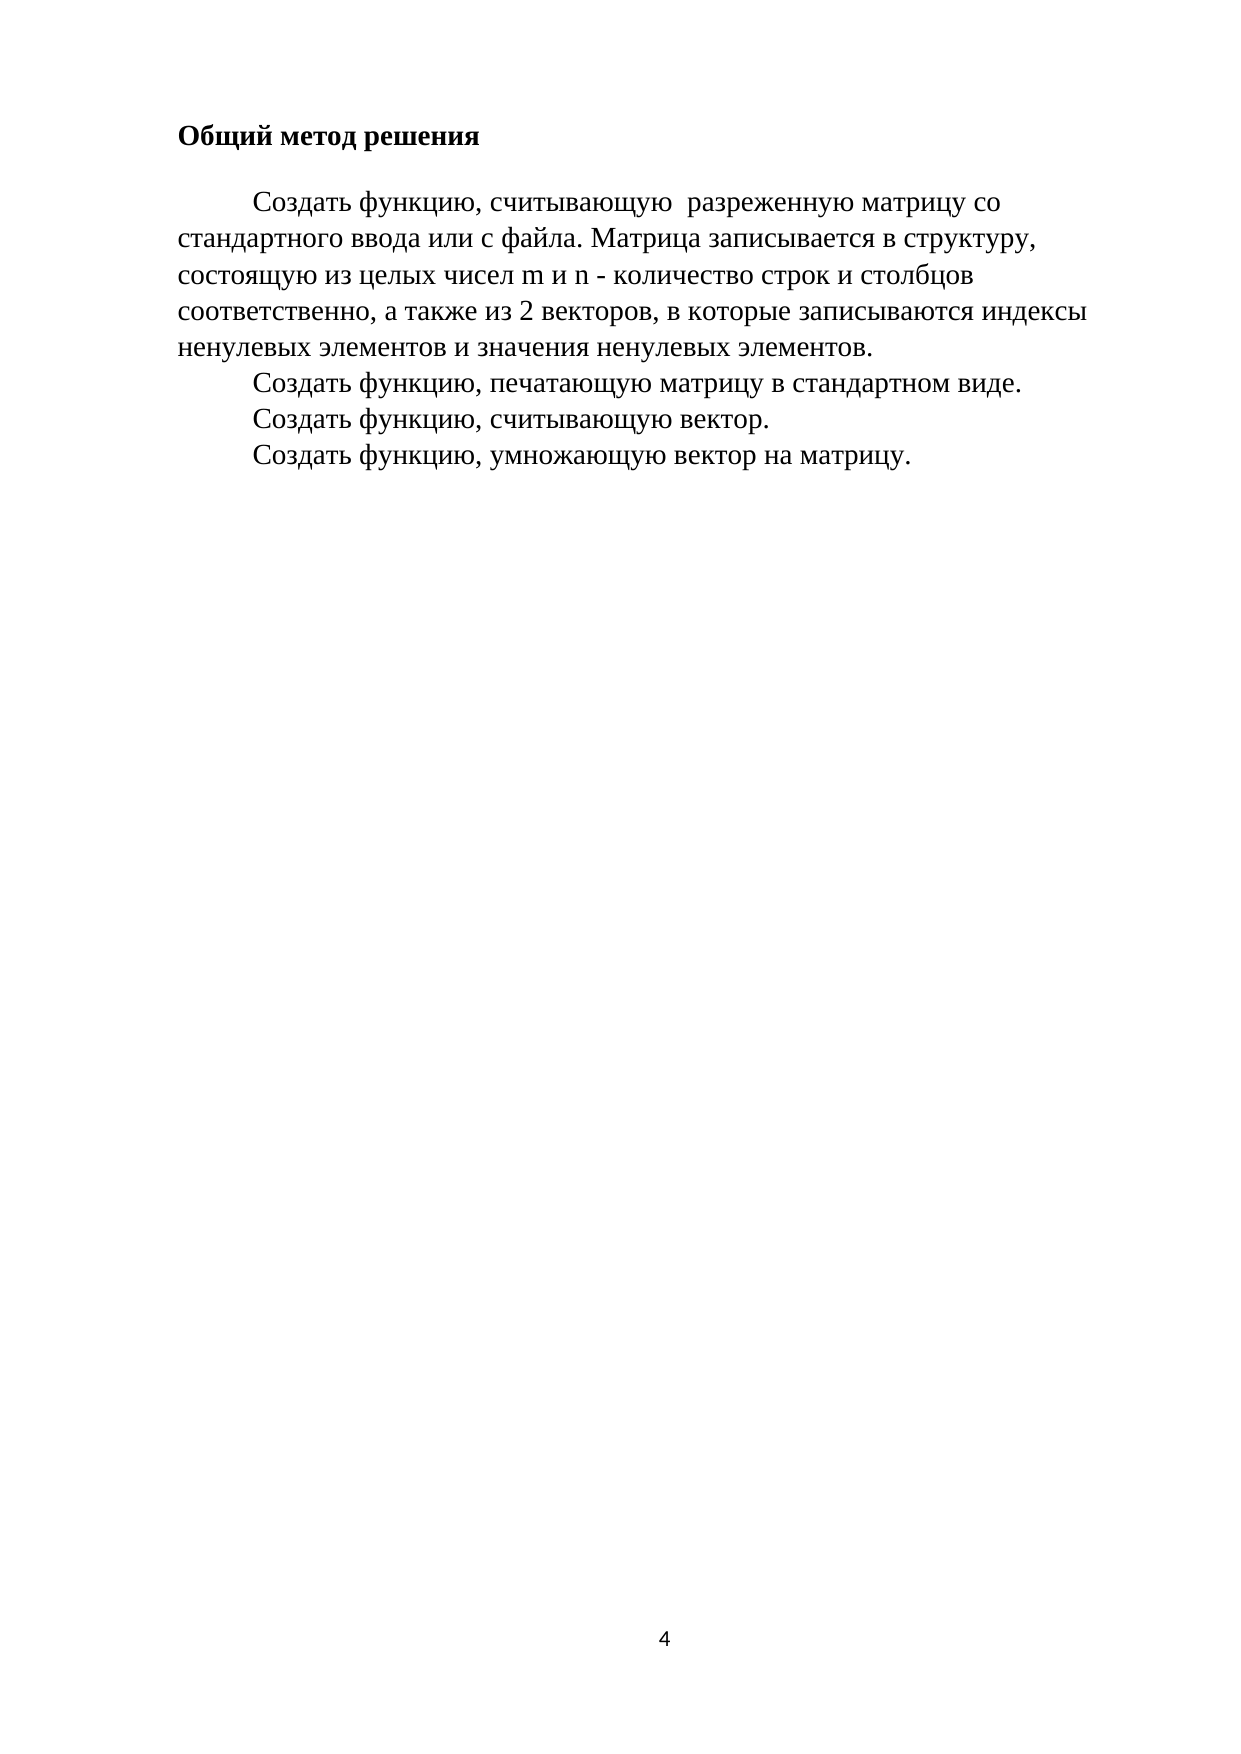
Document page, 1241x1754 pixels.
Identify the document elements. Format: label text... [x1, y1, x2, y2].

text Создать функцию, считывающую вектор. [177, 401, 1152, 435]
text Создать функцию, печатающую матрицу в стандартном виде. [177, 365, 1152, 399]
text Создать функцию, считывающую разреженную матрицу со стандартного ввода или с файла. Матрица записывается в структуру, состоящую из целых чисел m и n - количество строк и столбцов соответственно, а также из 2 векторов, в которые записываются индексы ненулевых элементов и значения ненулевых элементов. [177, 184, 1152, 363]
text Создать функцию, умножающую вектор на матрицу. [177, 437, 1152, 471]
subtitle Общий метод решения [177, 118, 1152, 152]
